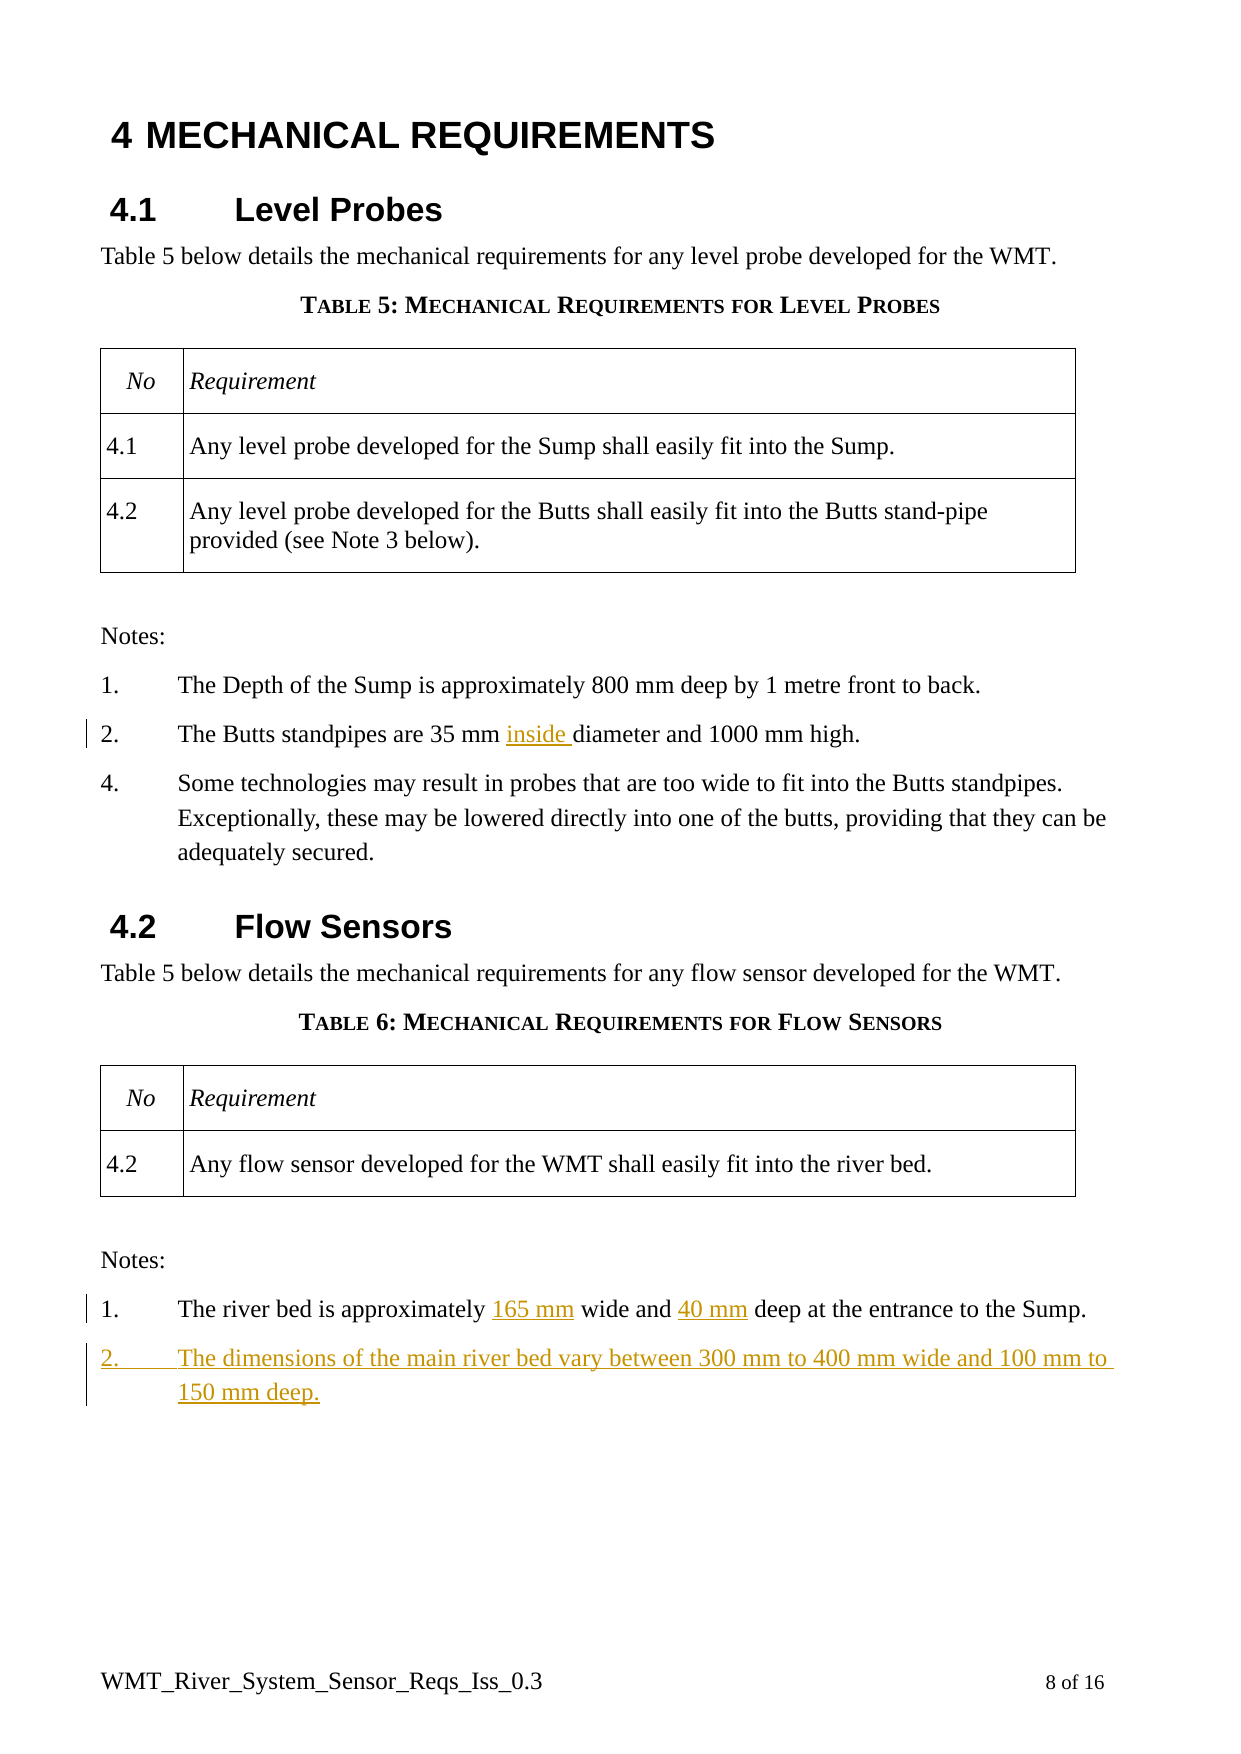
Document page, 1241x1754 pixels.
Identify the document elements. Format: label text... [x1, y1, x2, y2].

text 4. Some technologies may result in probes that are too wide to fit into the Butts standpipes. Exceptionally, these may be lowered directly into one of the butts, providing that they can be adequately secured. [100, 768, 1140, 866]
table_header Requirement [184, 349, 1075, 413]
text Table 5 below details the mechanical requirements for any level probe developed for the WMT. [100, 241, 1140, 269]
table_header Requirement [184, 1066, 1075, 1130]
text 1. The Depth of the Sump is approximately 800 mm deep by 1 metre front to back. [100, 670, 1140, 699]
subtitle Table 6: Mechanical Requirements for Flow Sensors [100, 1007, 1140, 1036]
table_header No [101, 1066, 183, 1130]
table_cell Any flow sensor developed for the WMT shall easily fit into the river bed. [184, 1131, 1075, 1196]
table_cell 4.2 [101, 1131, 183, 1196]
text 2. The Butts standpipes are 35 mm inside diameter and 1000 mm high. [100, 719, 1140, 748]
subtitle Table 5: Mechanical Requirements for Level Probes [100, 290, 1140, 319]
subtitle MECHANICAL REQUIREMENTS [100, 113, 1140, 156]
table_cell Any level probe developed for the Butts shall easily fit into the Butts stand-pipe provided (see Note 3 below). [184, 479, 1075, 572]
subtitle Flow Sensors [100, 907, 1140, 946]
text 2. The dimensions of the main river bed vary between 300 mm to 400 mm wide and 100 mm to 150 mm deep. [100, 1343, 1140, 1406]
table_header No [101, 349, 183, 413]
text Notes: [100, 1245, 1140, 1273]
text 1. The river bed is approximately 165 mm wide and 40 mm deep at the entrance to the Sump. [100, 1294, 1140, 1323]
text Table 5 below details the mechanical requirements for any flow sensor developed for the WMT. [100, 958, 1140, 987]
text Notes: [100, 621, 1140, 650]
table_cell 4.2 [101, 479, 183, 572]
table_cell Any level probe developed for the Sump shall easily fit into the Sump. [184, 414, 1075, 478]
subtitle Level Probes [100, 190, 1140, 228]
table_cell 4.1 [101, 414, 183, 478]
